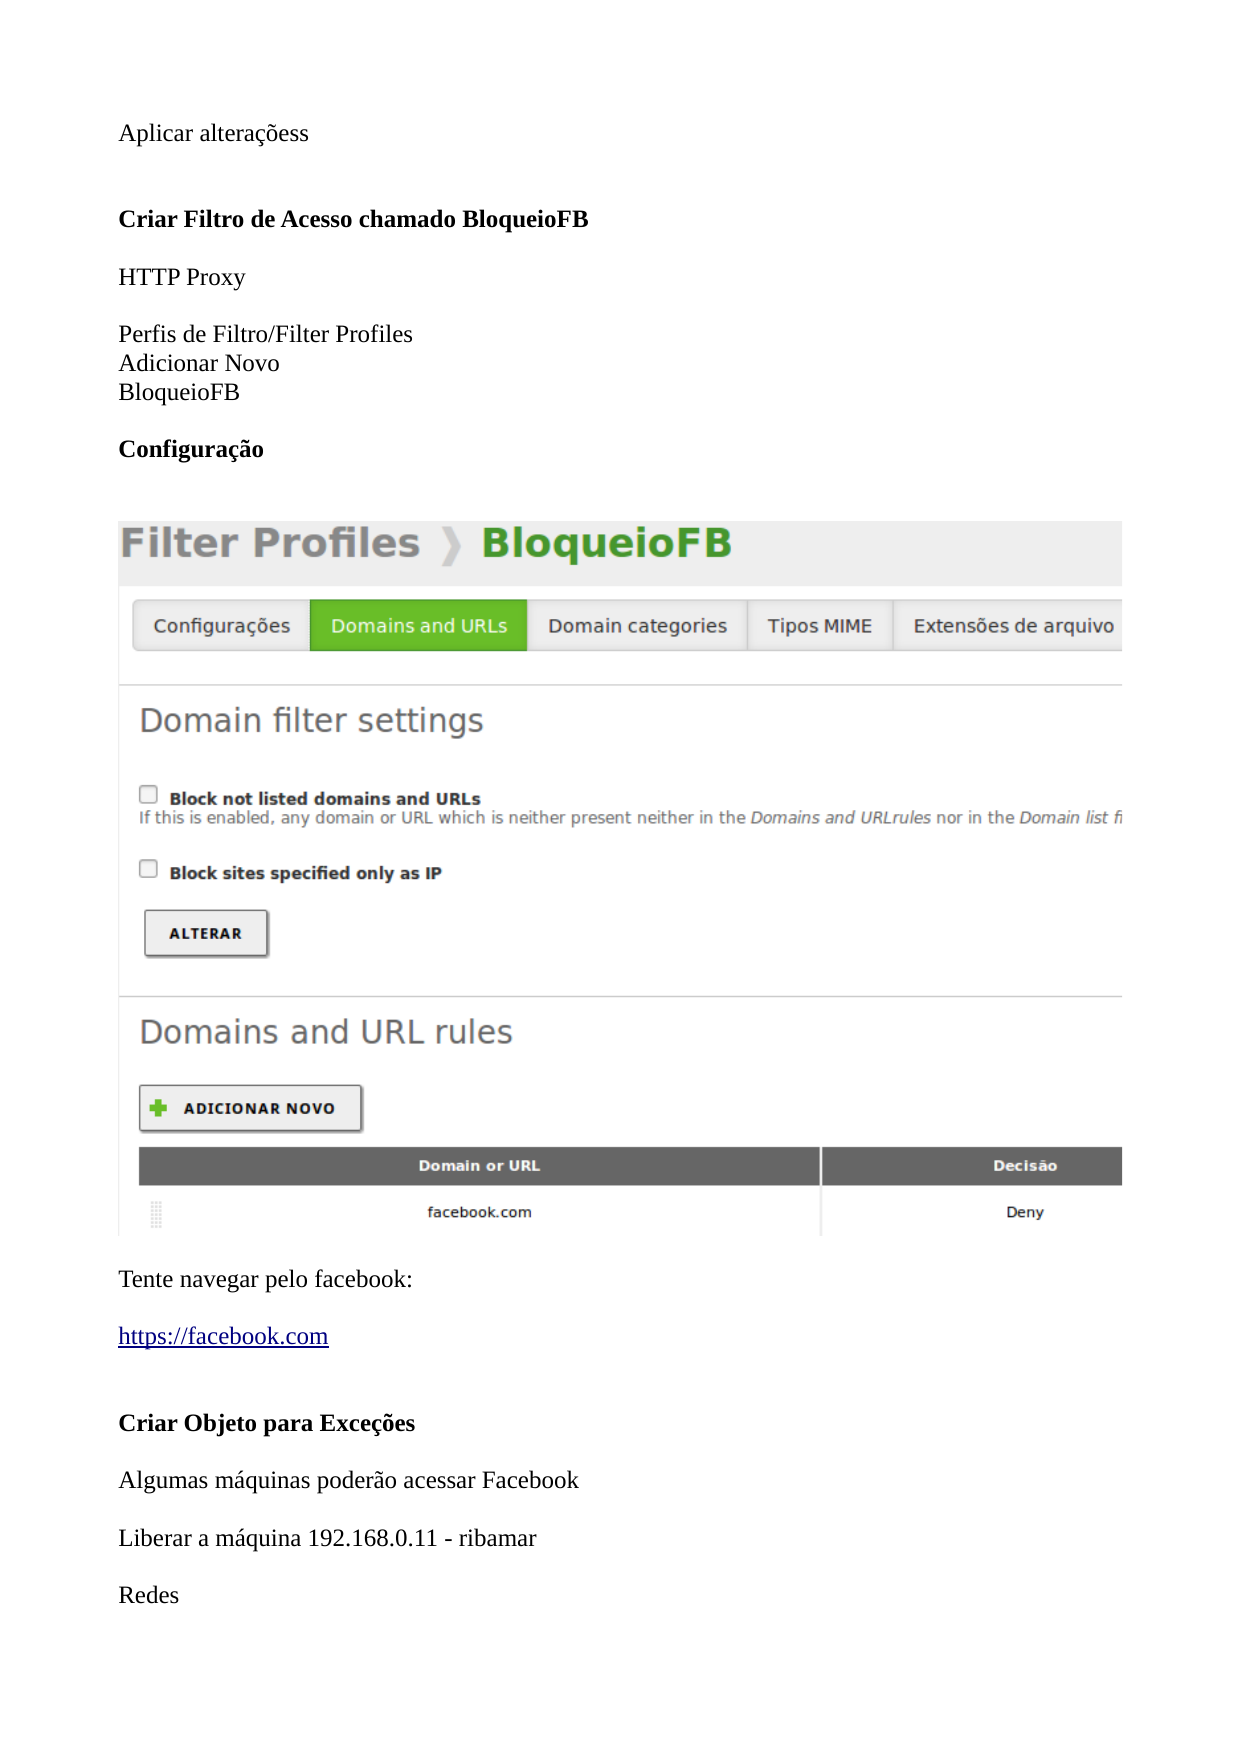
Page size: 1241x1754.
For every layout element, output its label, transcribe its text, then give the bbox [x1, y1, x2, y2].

text HTTP Proxy [118, 262, 1122, 291]
text Configuração [118, 434, 1122, 463]
text Liberar a máquina 192.168.0.11 - ribamar [118, 1523, 1122, 1551]
text Aplicar alteraçõess [118, 118, 1122, 147]
picture [118, 521, 1123, 1236]
text Criar Filtro de Acesso chamado BloqueioFB [118, 204, 1122, 233]
text Redes [118, 1580, 1122, 1609]
text Adicionar Novo [118, 348, 1122, 377]
text Perfis de Filtro/Filter Profiles [118, 319, 1122, 348]
text Algumas máquinas poderão acessar Facebook [118, 1465, 1122, 1494]
text https://facebook.com [118, 1321, 1122, 1350]
text BloqueioFB [118, 377, 1122, 406]
text Tente navegar pelo facebook: [118, 1264, 1122, 1293]
text Criar Objeto para Exceções [118, 1408, 1122, 1436]
